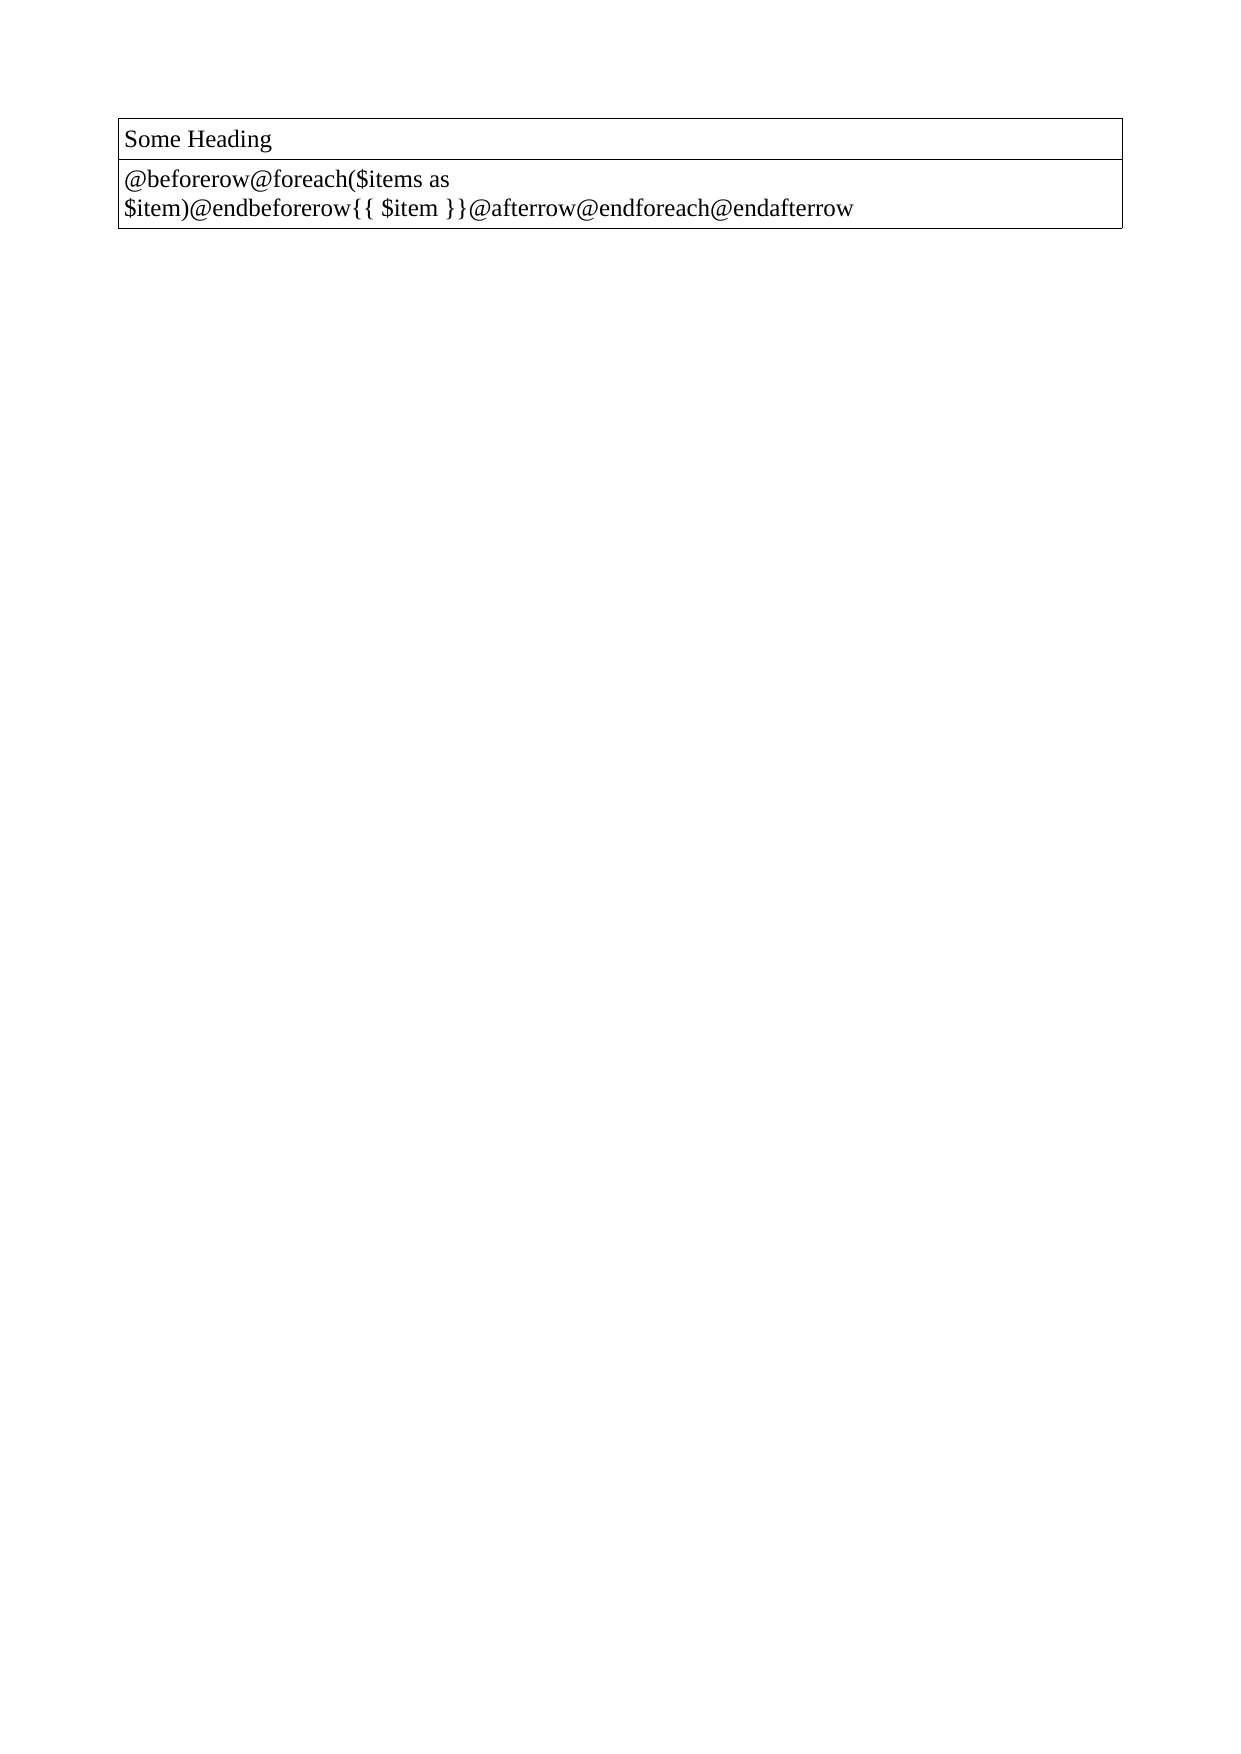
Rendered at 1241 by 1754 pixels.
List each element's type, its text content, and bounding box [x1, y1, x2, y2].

table_cell @beforerow@foreach($items as $item)@endbeforerow{{ $item }}@afterrow@endforeach@endafterrow [119, 160, 1122, 227]
table_header Some Heading [119, 119, 1122, 158]
